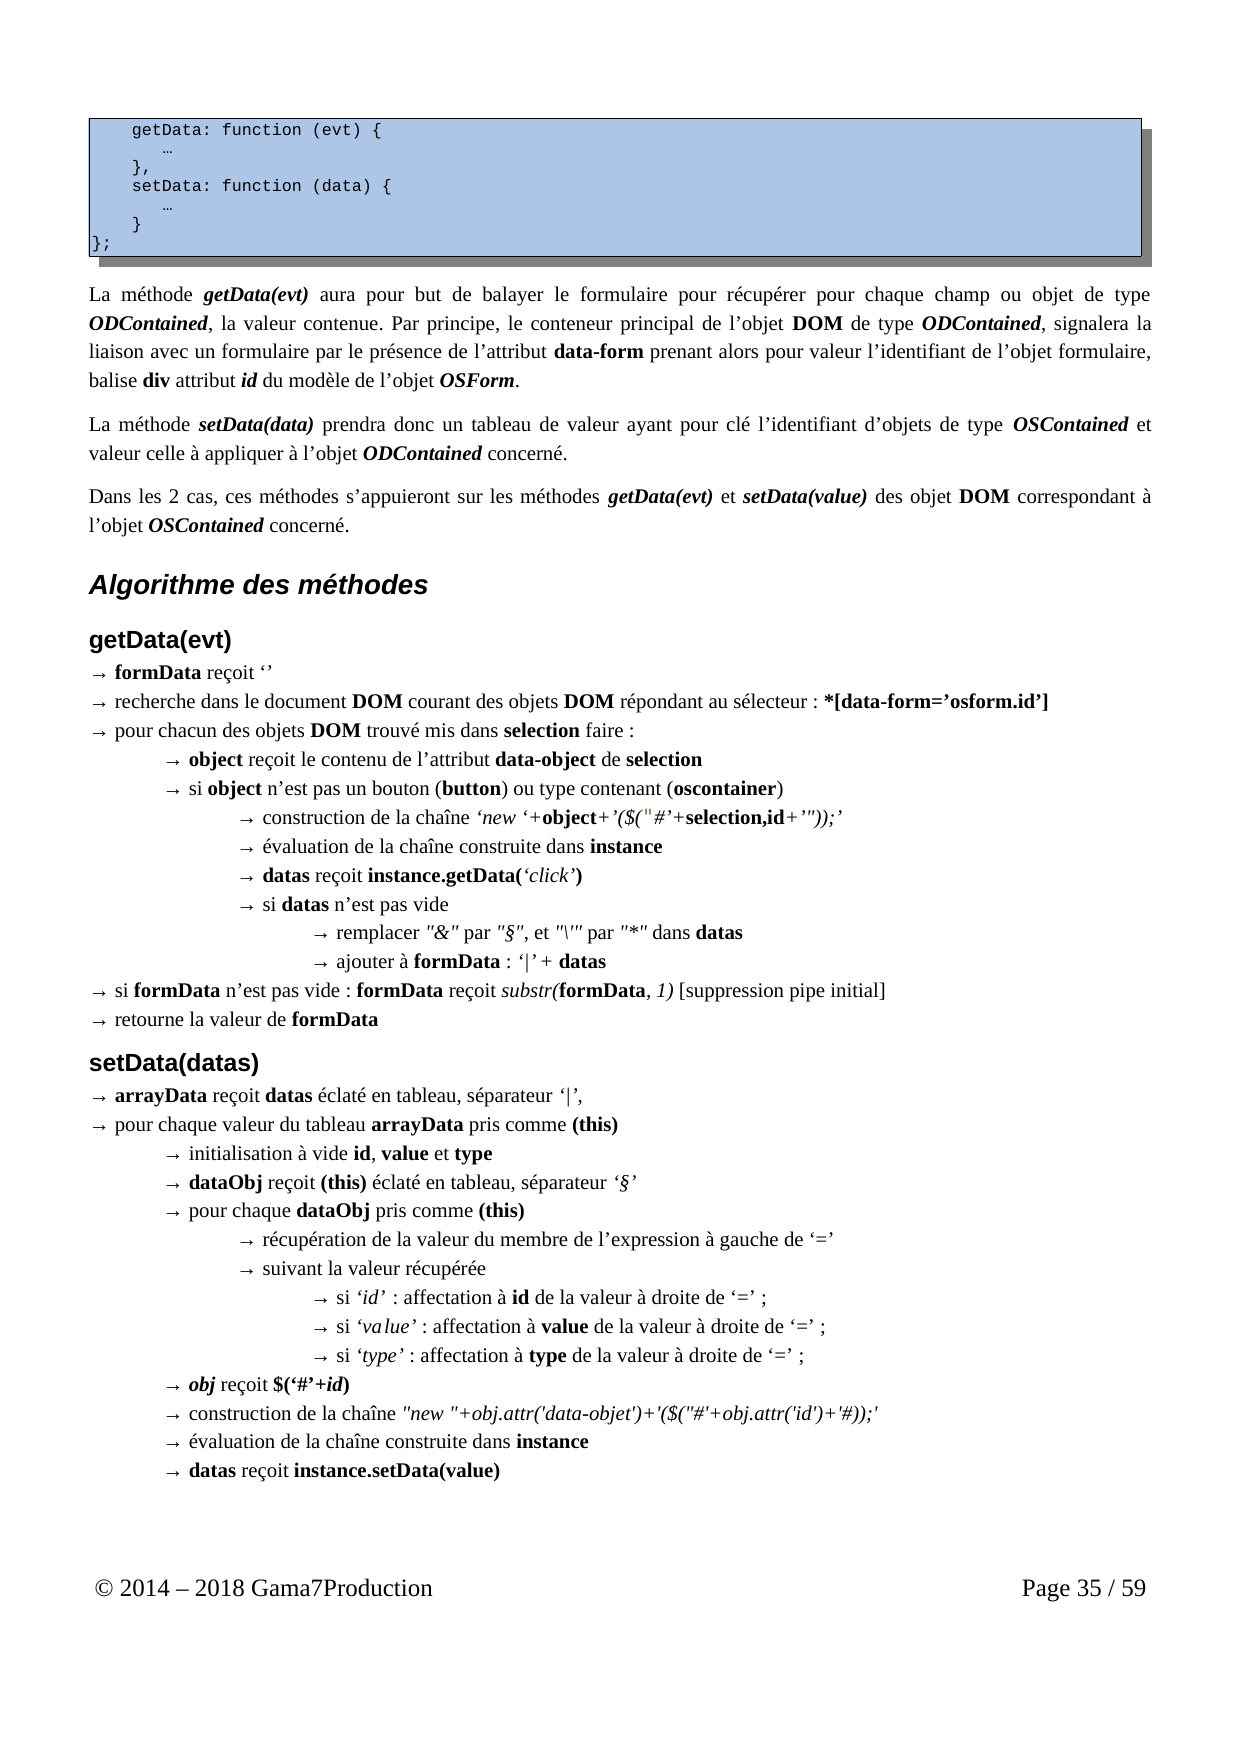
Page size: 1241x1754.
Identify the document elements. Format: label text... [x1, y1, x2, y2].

text } [90, 212, 1141, 231]
text → pour chacun des objets DOM trouvé mis dans selection faire : [88, 718, 1152, 742]
text La méthode getData(evt) aura pour but de balayer le formulaire pour récupérer pour chaque champ ou objet de type ODContained, la valeur contenue. Par principe, le conteneur principal de l’objet DOM de type ODContained, signalera la liaison avec un formulaire par le présence de l’attribut data-form prenant alors pour valeur l’identifiant de l’objet formulaire, balise div attribut id du modèle de l’objet OSForm. [88, 282, 1152, 392]
text → si object n’est pas un bouton (button) ou type contenant (oscontainer) [88, 776, 1152, 800]
text → si ‘type’ : affectation à type de la valeur à droite de ‘=’ ; [88, 1343, 1152, 1367]
text → retourne la valeur de formData [88, 1007, 1152, 1031]
text → construction de la chaîne ‘new ‘+object+’($("#’+selection,id+’"));’ [88, 804, 1152, 829]
text Dans les 2 cas, ces méthodes s’appuieront sur les méthodes getData(evt) et setData(value) des objet DOM correspondant à l’objet OSContained concerné. [88, 484, 1152, 537]
text → si datas n’est pas vide [88, 891, 1152, 916]
text → évaluation de la chaîne construite dans instance [88, 1429, 1152, 1453]
text → object reçoit le contenu de l’attribut data-object de selection [88, 747, 1152, 771]
text → si ‘id’ : affectation à id de la valeur à droite de ‘=’ ; [88, 1285, 1152, 1309]
text → construction de la chaîne "new "+obj.attr('data-objet')+'($("#'+obj.attr('id')+'#));' [88, 1400, 1152, 1424]
text … [90, 137, 1141, 156]
text → si ‘va lue’ : affectation à value de la valeur à droite de ‘=’ ; [88, 1314, 1152, 1338]
text → récupération de la valeur du membre de l’expression à gauche de ‘=’ [88, 1227, 1152, 1251]
text setData: function (data) { [90, 175, 1141, 193]
subtitle getData(evt) [88, 626, 1152, 654]
text → datas reçoit instance.getData(‘click’) [88, 863, 1152, 887]
text → formData reçoit ‘’ [88, 660, 1152, 684]
text getData: function (evt) { [90, 119, 1141, 137]
text → dataObj reçoit (this) éclaté en tableau, séparateur ‘§’ [88, 1169, 1152, 1194]
text → ajouter à formData : ‘|’ + datas [88, 949, 1152, 973]
text → remplacer "&" par "§", et "\'" par "*" dans datas [88, 920, 1152, 944]
text → suivant la valeur récupérée [88, 1256, 1152, 1280]
text }, [90, 156, 1141, 175]
text }; [90, 231, 1141, 256]
subtitle Algorithme des méthodes [88, 569, 1152, 601]
text → obj reçoit $(‘#’+id) [88, 1372, 1152, 1396]
text → pour chaque valeur du tableau arrayData pris comme (this) [88, 1112, 1152, 1136]
text → si formData n’est pas vide : formData reçoit substr(formData, 1) [suppression pipe initial] [88, 978, 1152, 1002]
text → datas reçoit instance.setData(value) [88, 1458, 1152, 1482]
text → évaluation de la chaîne construite dans instance [88, 834, 1152, 858]
text → pour chaque dataObj pris comme (this) [88, 1198, 1152, 1222]
text → recherche dans le document DOM courant des objets DOM répondant au sélecteur : *[data-form=’osform.id’] [88, 689, 1152, 713]
text La méthode setData(data) prendra donc un tableau de valeur ayant pour clé l’identifiant d’objets de type OSContained et valeur celle à appliquer à l’objet ODContained concerné. [88, 412, 1152, 464]
text → arrayData reçoit datas éclaté en tableau, séparateur ‘|’, [88, 1083, 1152, 1107]
text … [90, 193, 1141, 212]
text → initialisation à vide id, value et type [88, 1141, 1152, 1165]
subtitle setData(datas) [88, 1048, 1152, 1077]
